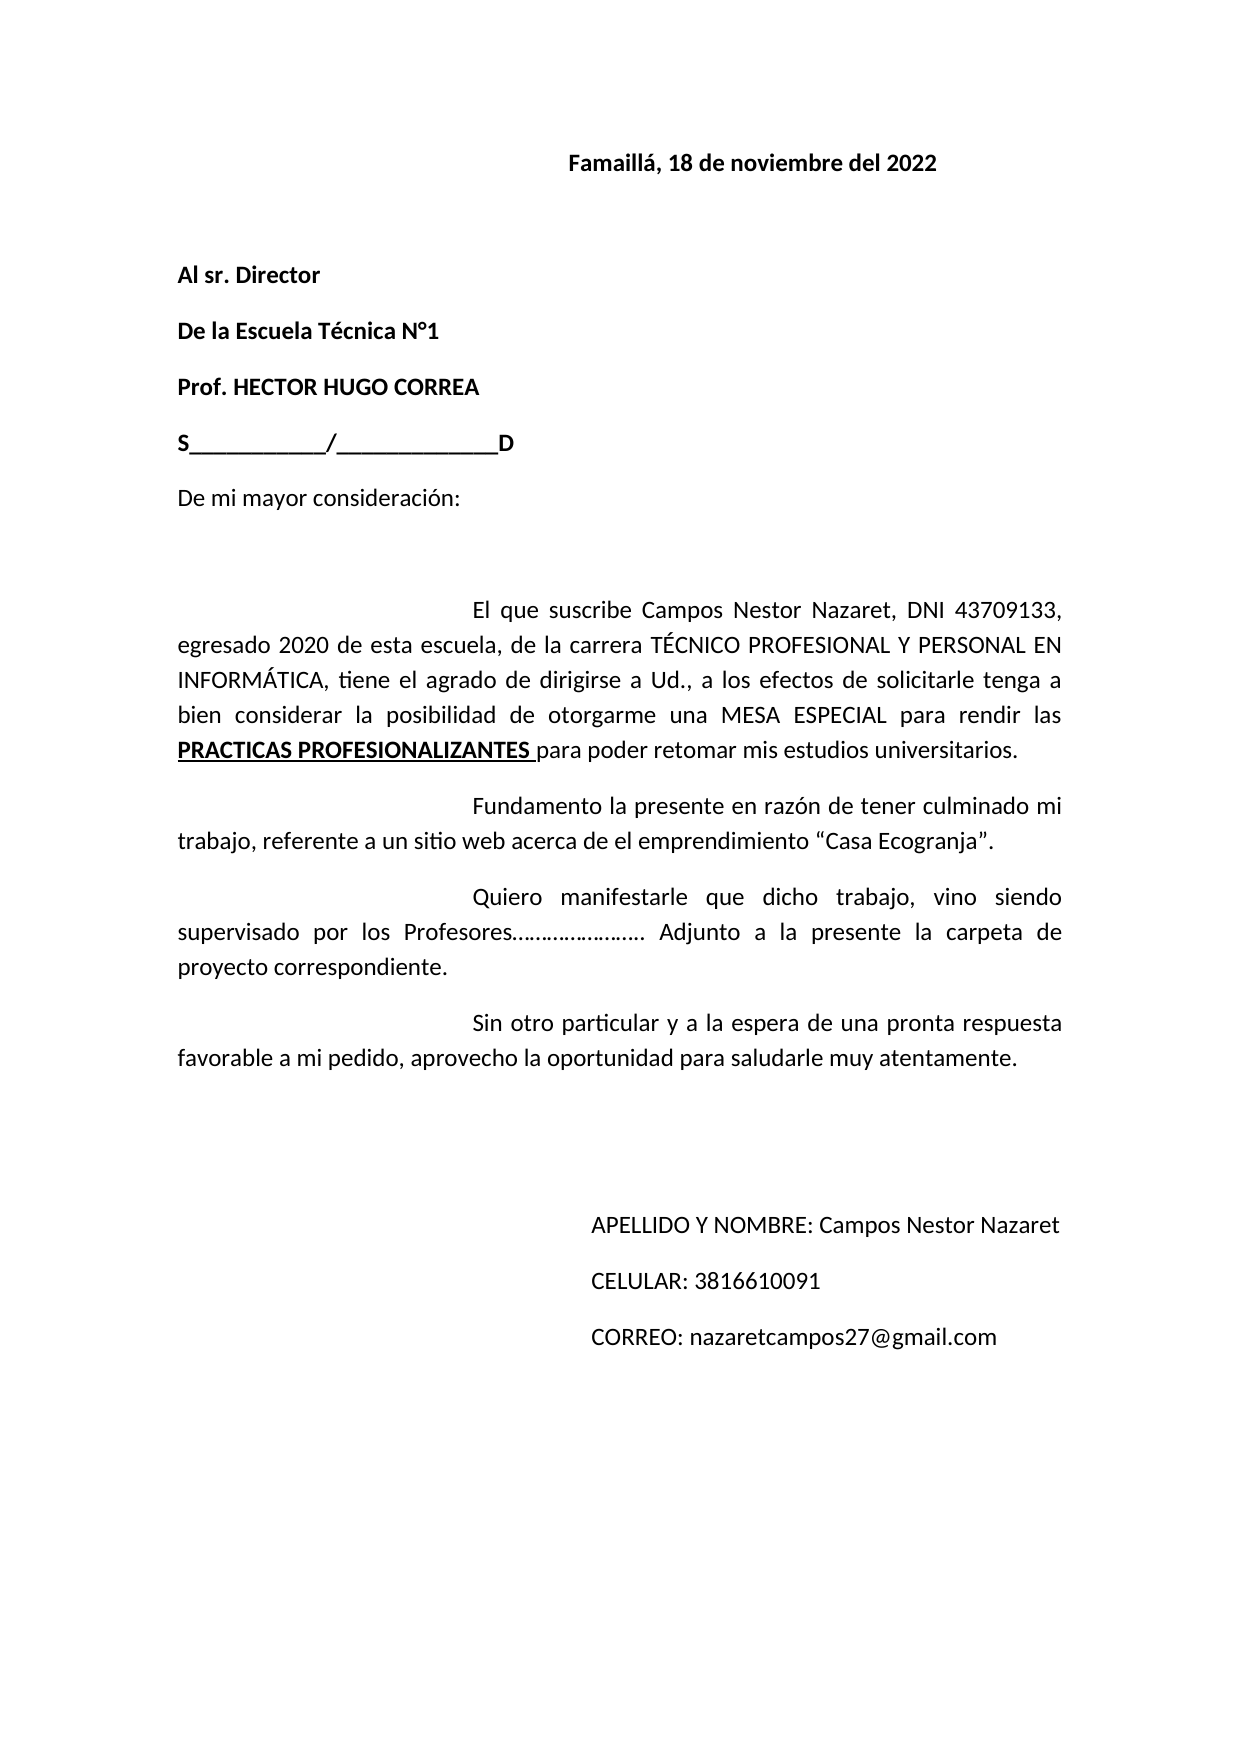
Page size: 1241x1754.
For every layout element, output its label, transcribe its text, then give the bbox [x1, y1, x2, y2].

text Fundamento la presente en razón de tener culminado mi trabajo, referente a un sitio web acerca de el emprendimiento “Casa Ecogranja”. [177, 790, 1063, 856]
text Al sr. Director [177, 259, 1063, 290]
text S___________/_____________D [177, 427, 1063, 457]
text Sin otro particular y a la espera de una pronta respuesta favorable a mi pedido, aprovecho la oportunidad para saludarle muy atentamente. [177, 1007, 1063, 1072]
text De la Escuela Técnica N°1 [177, 315, 1063, 346]
text De mi mayor consideración: [177, 483, 1063, 513]
text CELULAR: 3816610091 [177, 1265, 1063, 1296]
text El que suscribe Campos Nestor Nazaret, DNI 43709133, egresado 2020 de esta escuela, de la carrera TÉCNICO PROFESIONAL Y PERSONAL EN INFORMÁTICA, tiene el agrado de dirigirse a Ud., a los efectos de solicitarle tenga a bien considerar la posibilidad de otorgarme una MESA ESPECIAL para rendir las PRACTICAS PROFESIONALIZANTES para poder retomar mis estudios universitarios. [177, 594, 1063, 765]
text Quiero manifestarle que dicho trabajo, vino siendo supervisado por los Profesores………………….. Adjunto a la presente la carpeta de proyecto correspondiente. [177, 881, 1063, 981]
text APELLIDO Y NOMBRE: Campos Nestor Nazaret [177, 1209, 1063, 1240]
text CORREO: nazaretcampos27@gmail.com [177, 1321, 1063, 1351]
text Famaillá, 18 de noviembre del 2022 [177, 148, 1063, 178]
text Prof. HECTOR HUGO CORREA [177, 371, 1063, 401]
